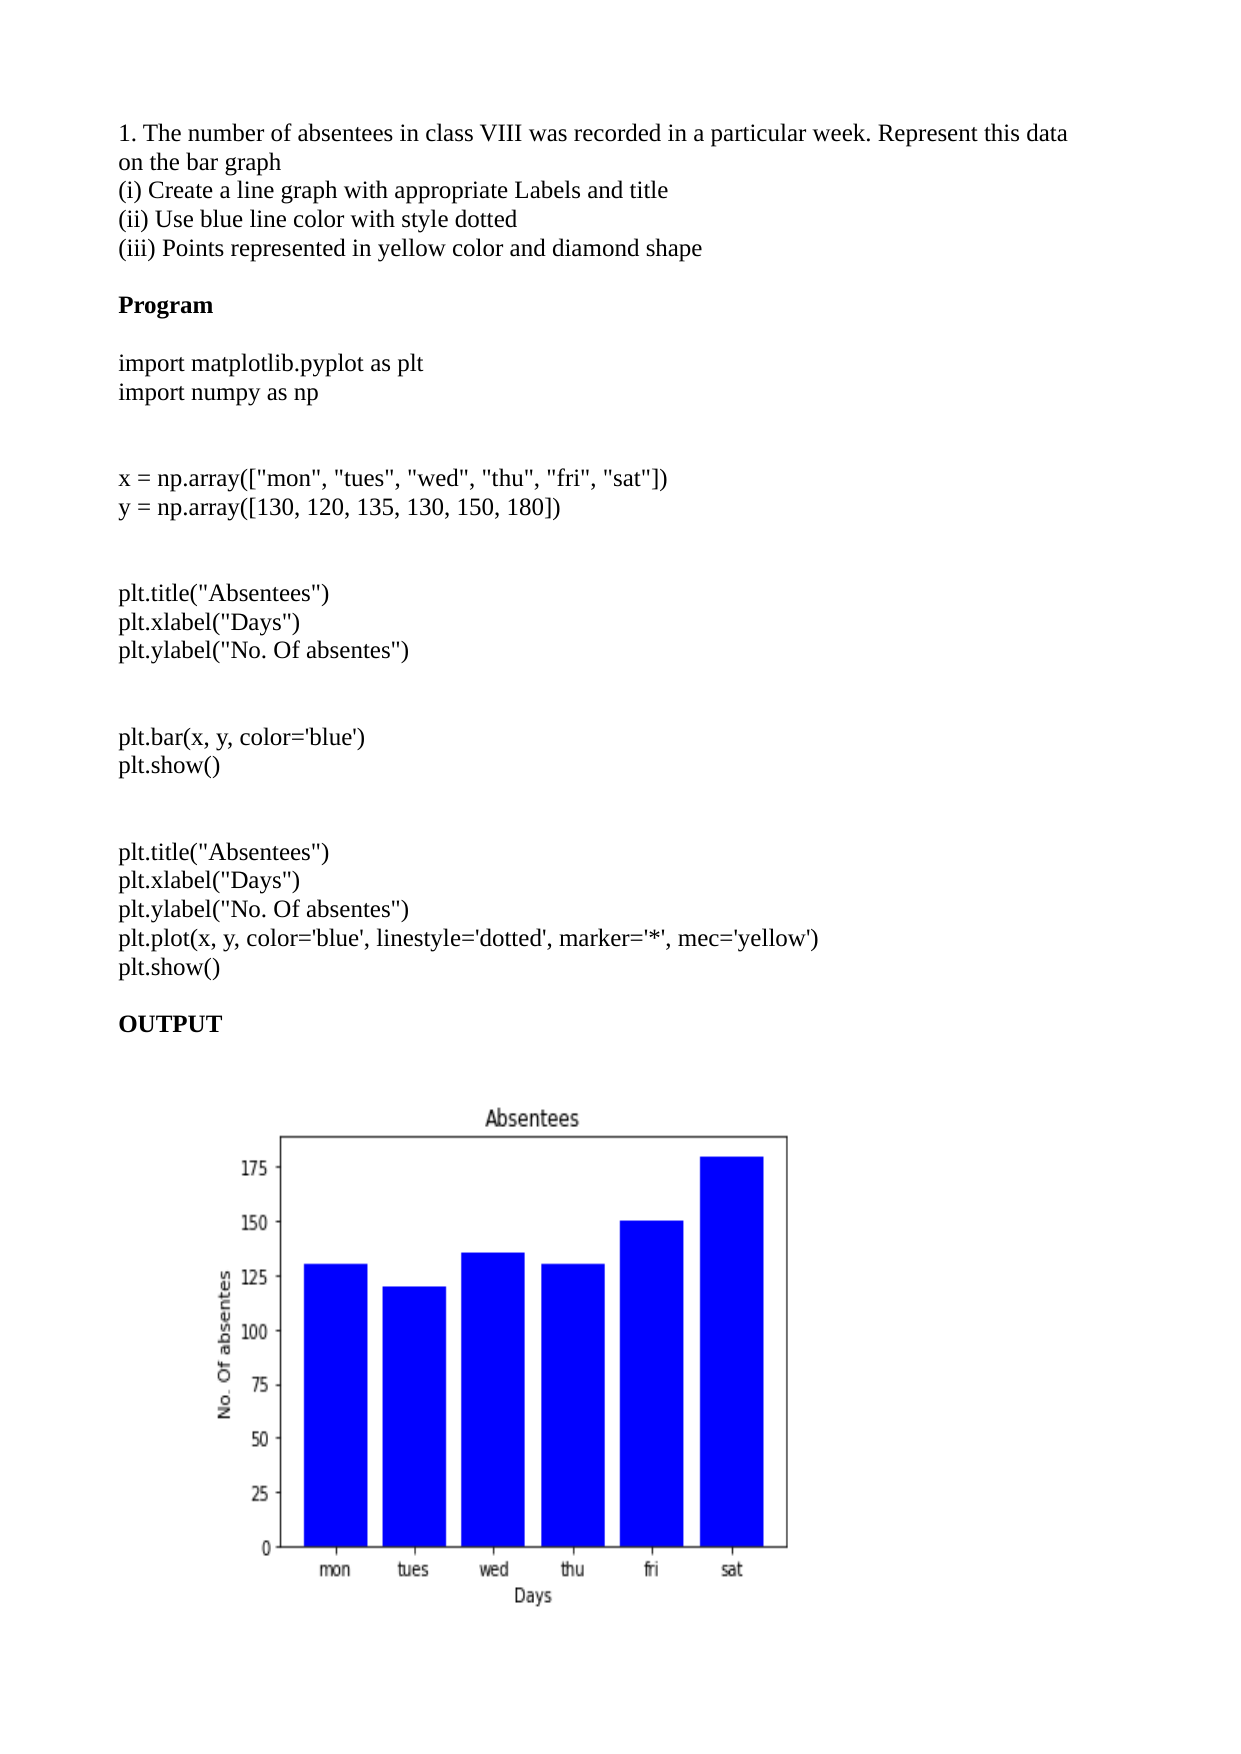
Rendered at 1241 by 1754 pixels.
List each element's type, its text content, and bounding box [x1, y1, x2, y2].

text Program [118, 291, 1122, 319]
text import matplotlib.pyplot as plt [118, 348, 1122, 377]
text plt.plot(x, y, color='blue', linestyle='dotted', marker='*', mec='yellow') [118, 923, 1122, 952]
text plt.xlabel("Days") [118, 866, 1122, 894]
text OUTPUT [118, 1009, 1122, 1038]
text plt.xlabel("Days") [118, 607, 1122, 636]
text (ii) Use blue line color with style dotted [118, 204, 1122, 233]
text (iii) Points represented in yellow color and diamond shape [118, 233, 1122, 262]
text 1. The number of absentees in class VIII was recorded in a particular week. Represent this data [118, 118, 1122, 147]
text plt.ylabel("No. Of absentes") [118, 636, 1122, 664]
text plt.title("Absentees") [118, 837, 1122, 866]
text (i) Create a line graph with appropriate Labels and title [118, 176, 1122, 204]
text plt.title("Absentees") [118, 578, 1122, 607]
text plt.show() [118, 751, 1122, 779]
text y = np.array([130, 120, 135, 130, 150, 180]) [118, 492, 1122, 521]
text x = np.array(["mon", "tues", "wed", "thu", "fri", "sat"]) [118, 463, 1122, 492]
text plt.bar(x, y, color='blue') [118, 722, 1122, 751]
text plt.show() [118, 952, 1122, 981]
text plt.ylabel("No. Of absentes") [118, 894, 1122, 923]
text on the bar graph [118, 147, 1122, 176]
text import numpy as np [118, 377, 1122, 406]
picture [209, 1095, 797, 1618]
